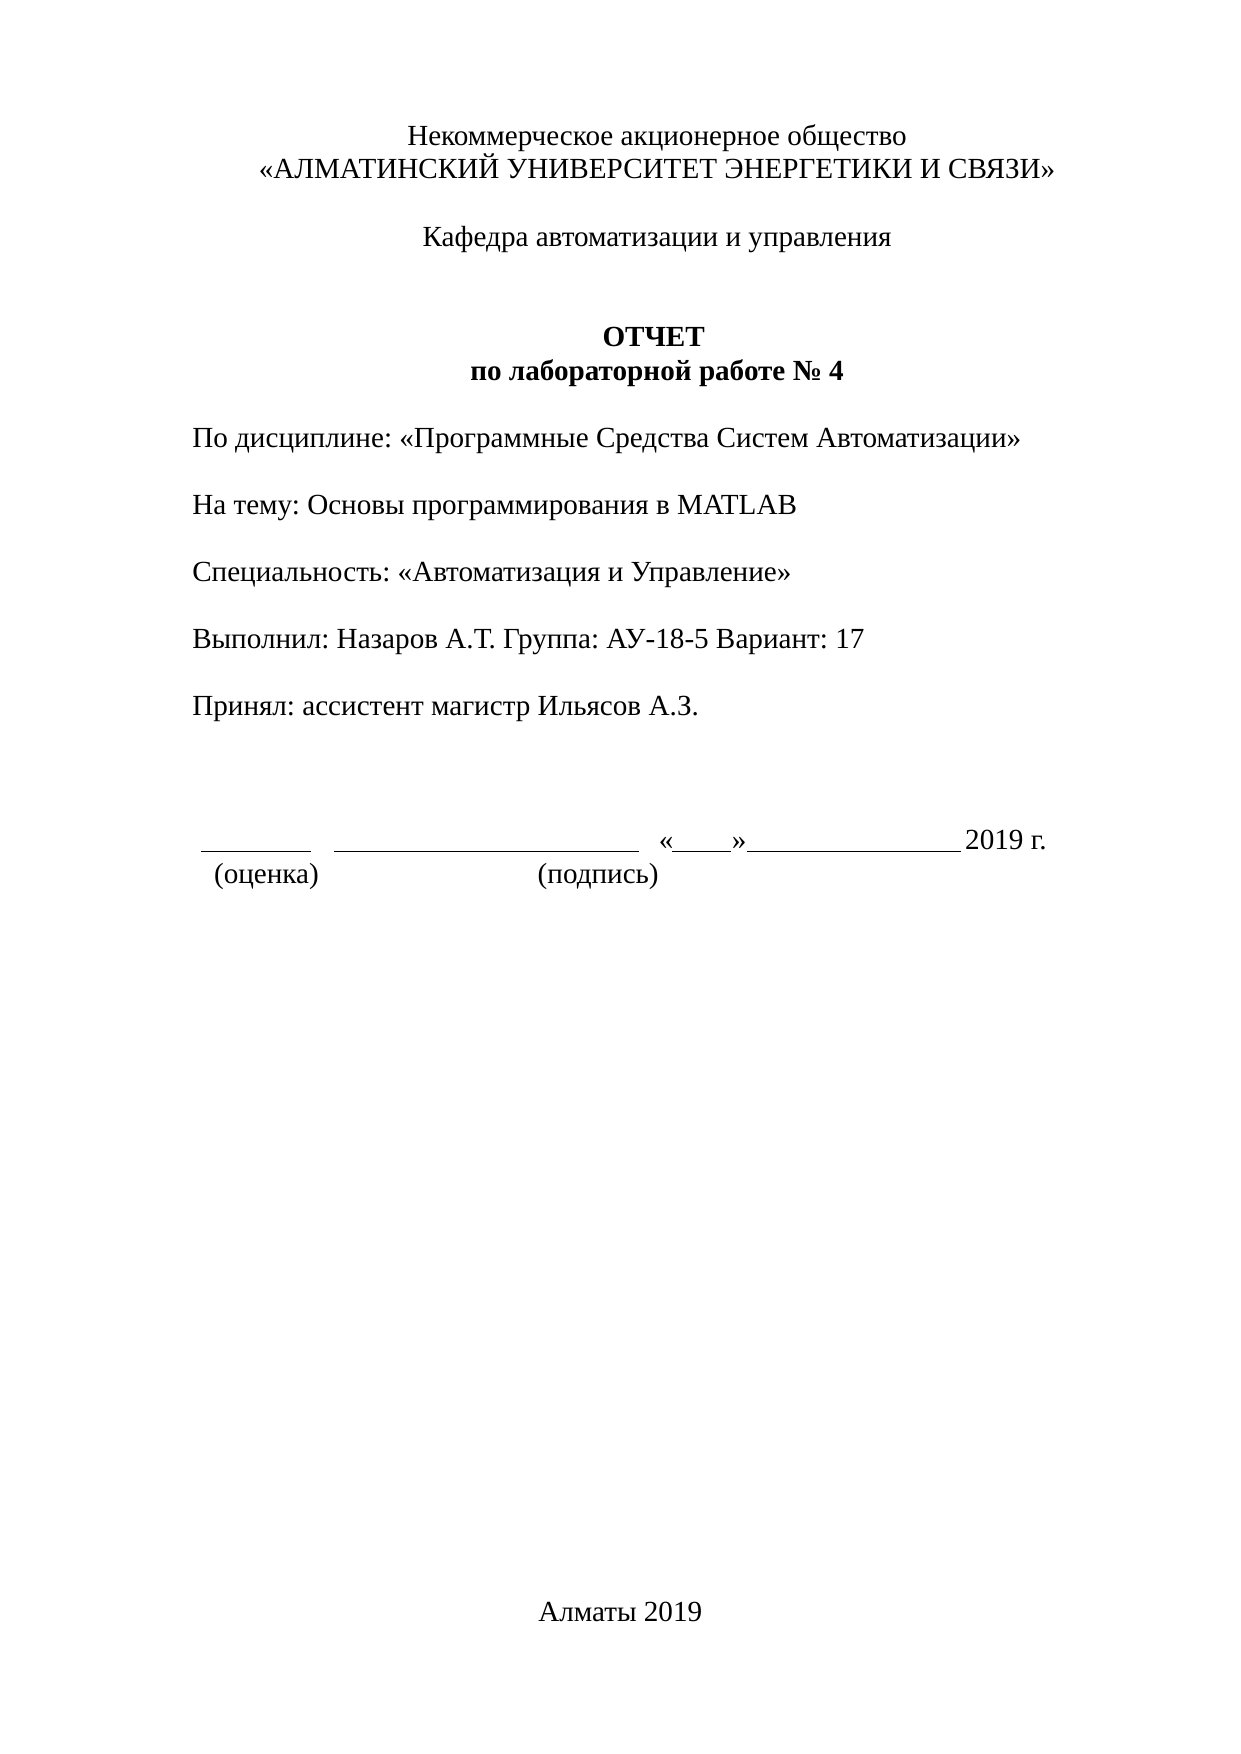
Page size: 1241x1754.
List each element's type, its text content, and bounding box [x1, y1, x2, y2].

text Принял: ассистент магистр Ильясов А.З. [118, 688, 1122, 722]
text Специальность: «Автоматизация и Управление» [118, 554, 1122, 588]
text На тему: Основы программирования в MATLAB [118, 487, 1122, 521]
text Кафедра автоматизации и управления [118, 219, 1122, 252]
text По дисциплине: «Программные Средства Систем Автоматизации» [118, 420, 1122, 453]
text Алматы 2019 [118, 1594, 1122, 1627]
text Некоммерческое акционерное общество [118, 118, 1122, 152]
text «АЛМАТИНСКИЙ УНИВЕРСИТЕТ ЭНЕРГЕТИКИ И СВЯЗИ» [118, 152, 1122, 185]
text ОТЧЕТ [118, 319, 1122, 353]
text по лабораторной работе № 4 [118, 353, 1122, 386]
text « » 2019 г. [118, 822, 1122, 856]
text Выполнил: Назаров А.Т. Группа: АУ-18-5 Вариант: 17 [118, 621, 1122, 655]
text (оценка) (подпись) [118, 856, 1122, 889]
